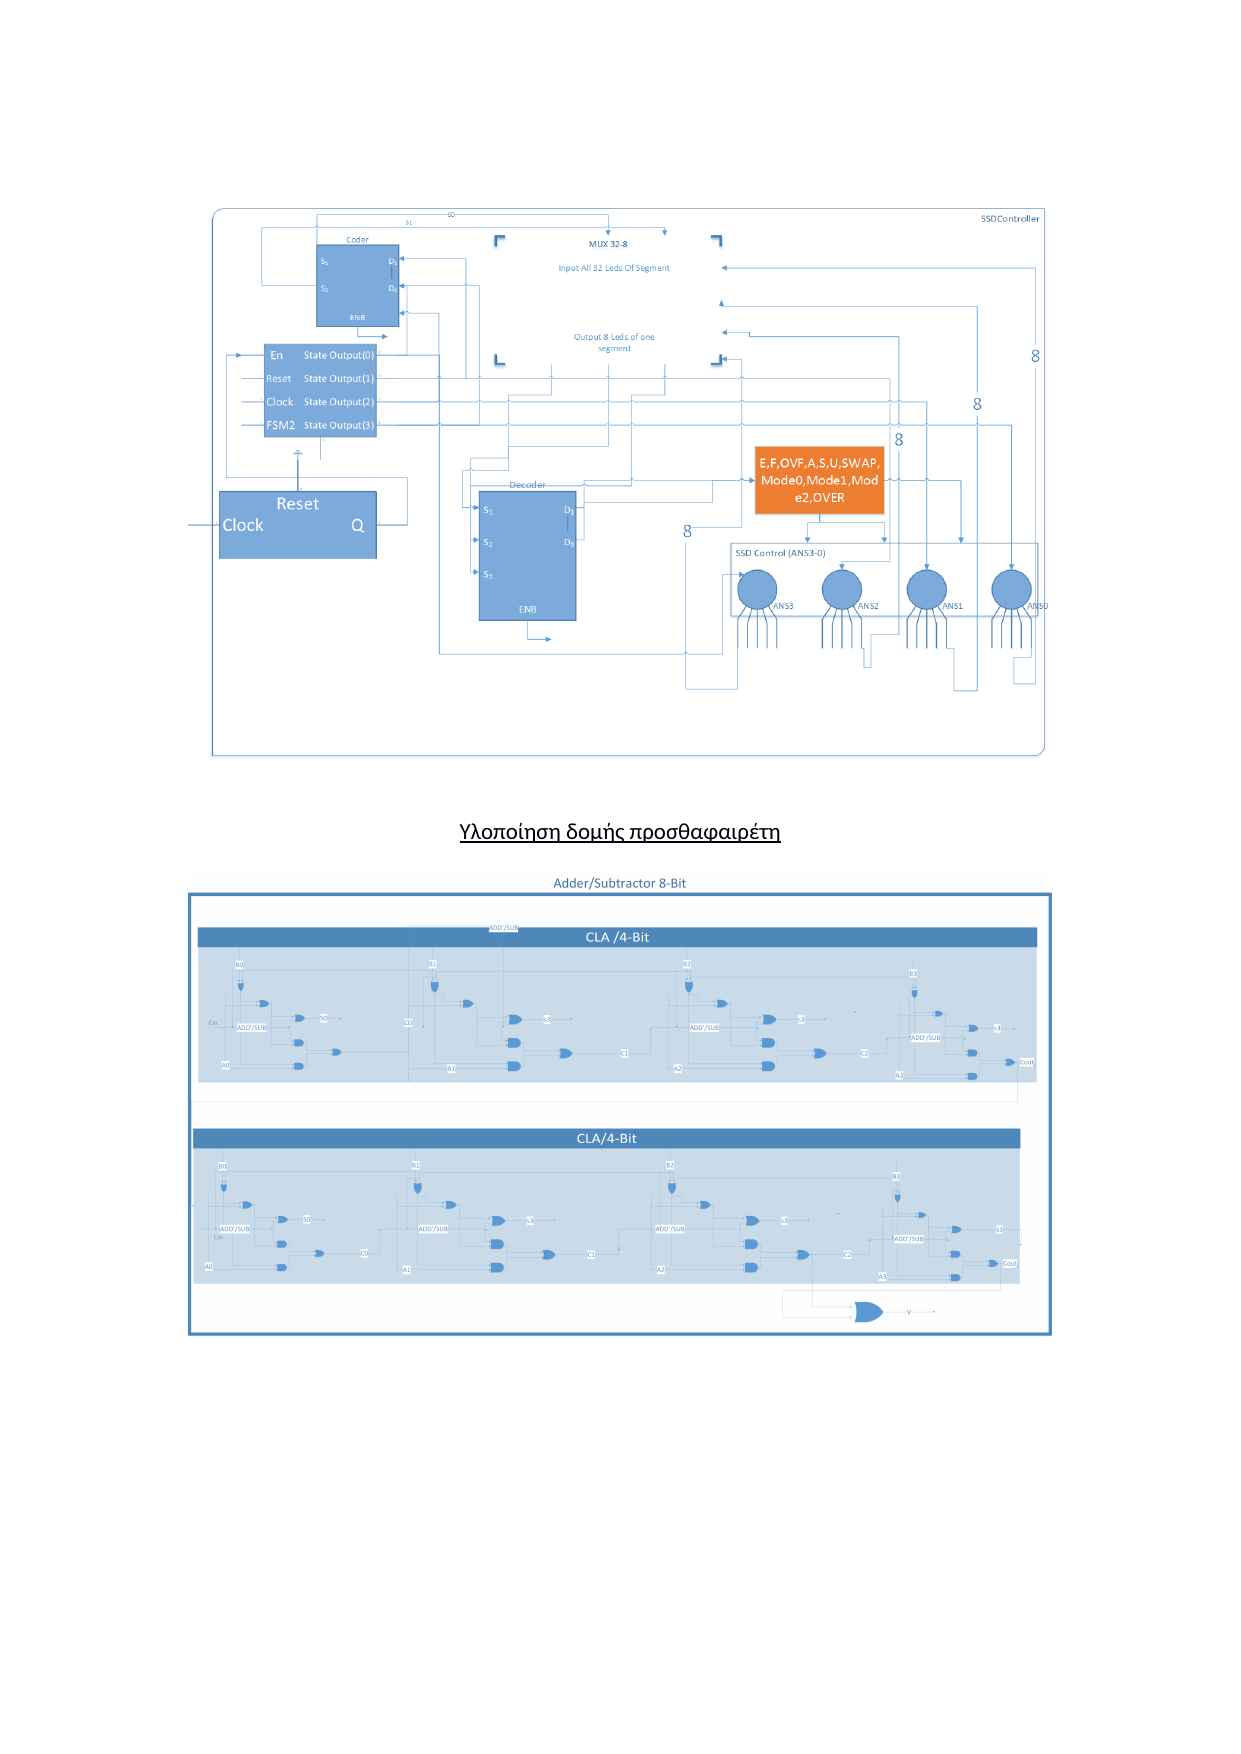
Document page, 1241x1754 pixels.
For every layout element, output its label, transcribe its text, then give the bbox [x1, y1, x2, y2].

picture [187, 207, 1053, 760]
picture [187, 870, 1053, 1337]
text Υλοποίηση δομής προσθαφαιρέτη [187, 817, 1053, 845]
